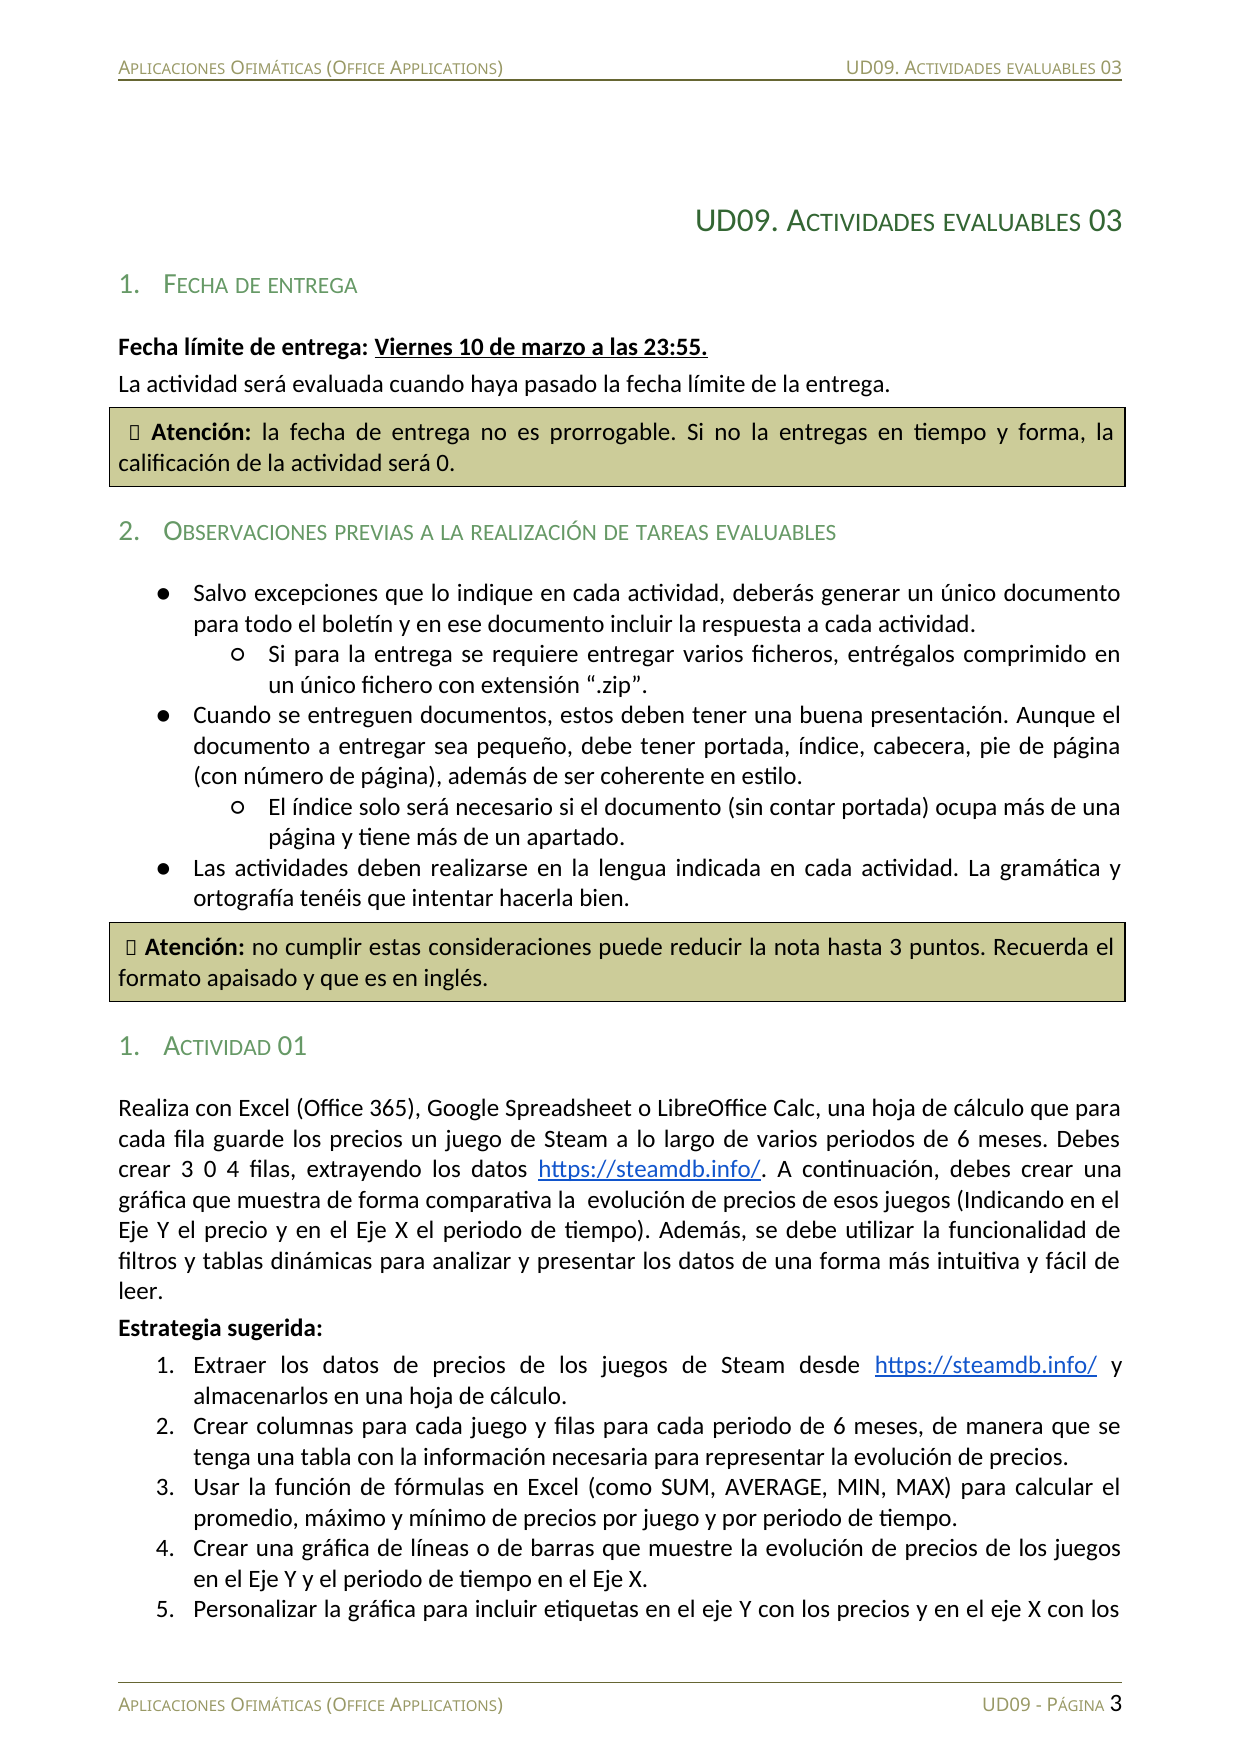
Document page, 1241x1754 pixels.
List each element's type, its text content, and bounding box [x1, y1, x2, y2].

list Extraer los datos de precios de los juegos de Steam desde https://steamdb.info/ y almacenarlos en una hoja de cálculo. [156, 1349, 1122, 1410]
text Estrategia sugerida: [118, 1312, 1122, 1343]
list Usar la función de fórmulas en Excel (como SUM, AVERAGE, MIN, MAX) para calcular el promedio, máximo y mínimo de precios por juego y por periodo de tiempo. [156, 1471, 1122, 1532]
text La actividad será evaluada cuando haya pasado la fecha límite de la entrega. [118, 368, 1122, 398]
list Si para la entrega se requiere entregar varios ficheros, entrégalos comprimido en un único fichero con extensión “.zip”. [231, 638, 1122, 699]
text Fecha límite de entrega: Viernes 10 de marzo a las 23:55. [118, 331, 1122, 361]
text ❕ Atención: no cumplir estas consideraciones puede reducir la nota hasta 3 puntos. Recuerda el formato apaisado y que es en inglés. [110, 923, 1124, 1001]
text ❕ Atención: la fecha de entrega no es prorrogable. Si no la entregas en tiempo y forma, la calificación de la actividad será 0. [110, 408, 1124, 486]
list Salvo excepciones que lo indique en cada actividad, deberás generar un único documento para todo el boletín y en ese documento incluir la respuesta a cada actividad. [156, 577, 1122, 638]
list Personalizar la gráfica para incluir etiquetas en el eje Y con los precios y en el eje X con los [156, 1593, 1122, 1624]
subtitle Observaciones previas a la realización de tareas evaluables [118, 512, 1122, 547]
subtitle Actividad 01 [118, 1027, 1122, 1062]
text UD09. Actividades evaluables 03 [118, 199, 1122, 240]
list Crear una gráfica de líneas o de barras que muestre la evolución de precios de los juegos en el Eje Y y el periodo de tiempo en el Eje X. [156, 1532, 1122, 1593]
subtitle Fecha de entrega [118, 265, 1122, 301]
list Crear columnas para cada juego y filas para cada periodo de 6 meses, de manera que se tenga una tabla con la información necesaria para representar la evolución de precios. [156, 1410, 1122, 1471]
list Las actividades deben realizarse en la lengua indicada en cada actividad. La gramática y ortografía tenéis que intentar hacerla bien. [156, 852, 1122, 913]
list El índice solo será necesario si el documento (sin contar portada) ocupa más de una página y tiene más de un apartado. [231, 791, 1122, 852]
text Realiza con Excel (Office 365), Google Spreadsheet o LibreOffice Calc, una hoja de cálculo que para cada fila guarde los precios un juego de Steam a lo largo de varios periodos de 6 meses. Debes crear 3 0 4 filas, extrayendo los datos https://steamdb.info/. A continuación, debes crear una gráfica que muestra de forma comparativa la evolución de precios de esos juegos (Indicando en el Eje Y el precio y en el Eje X el periodo de tiempo). Además, se debe utilizar la funcionalidad de filtros y tablas dinámicas para analizar y presentar los datos de una forma más intuitiva y fácil de leer. [118, 1092, 1122, 1306]
list Cuando se entreguen documentos, estos deben tener una buena presentación. Aunque el documento a entregar sea pequeño, debe tener portada, índice, cabecera, pie de página (con número de página), además de ser coherente en estilo. [156, 699, 1122, 791]
